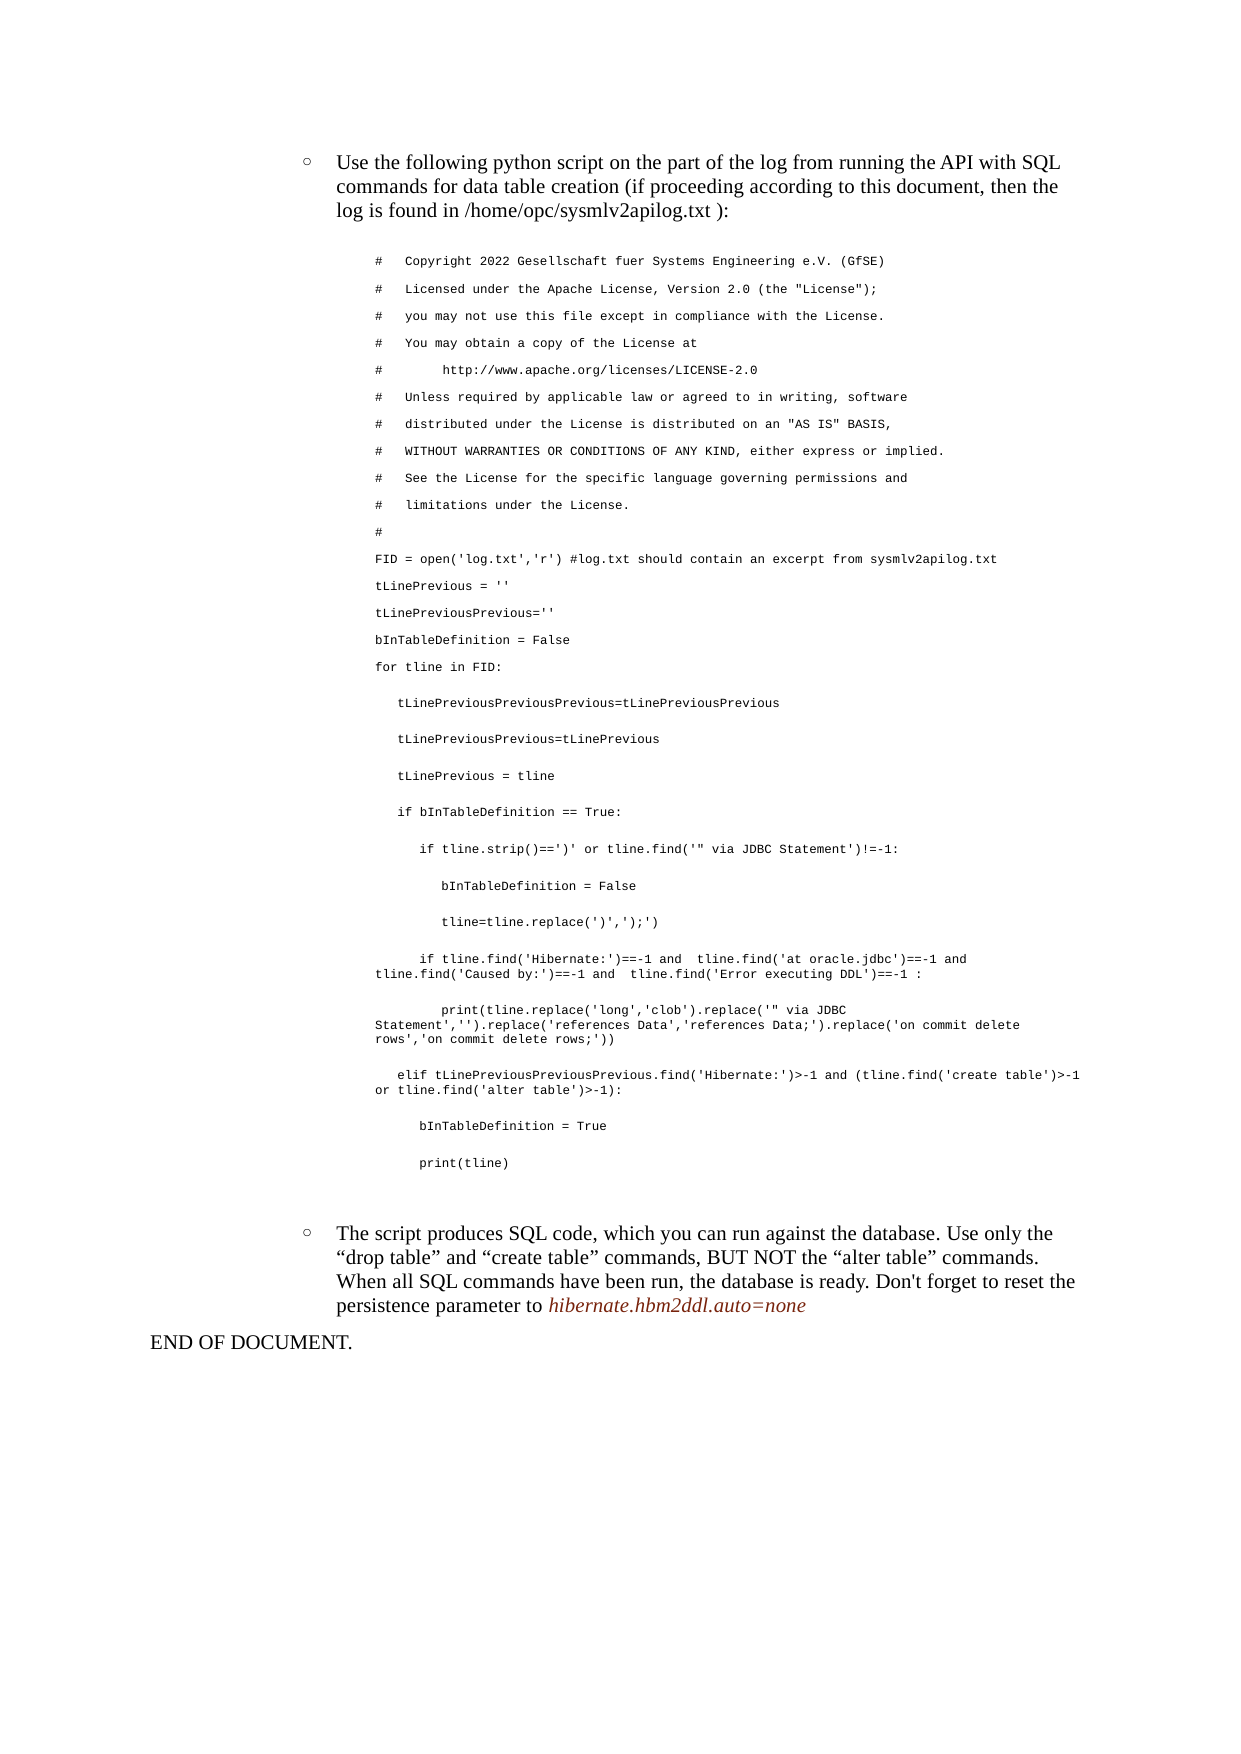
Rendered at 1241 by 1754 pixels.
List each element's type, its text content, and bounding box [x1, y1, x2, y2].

text tLinePreviousPrevious='' [375, 607, 1090, 621]
text bInTableDefinition = False [375, 633, 1090, 648]
text elif tLinePreviousPreviousPrevious.find('Hibernate:')>-1 and (tline.find('create table')>-1 or tline.find('alter table')>-1): [375, 1060, 1090, 1098]
text bInTableDefinition = True [375, 1111, 1090, 1135]
text # you may not use this file except in compliance with the License. [375, 310, 1090, 324]
text FID = open('log.txt','r') #log.txt should contain an excerpt from sysmlv2apilog.txt [375, 553, 1090, 567]
text bInTableDefinition = False [375, 870, 1090, 894]
text # limitations under the License. [375, 499, 1090, 513]
text print(tline.replace('long','clob').replace('" via JDBC Statement','').replace('references Data','references Data;').replace('on commit delete rows','on commit delete rows;')) [375, 994, 1090, 1047]
list The script produces SQL code, which you can run against the database. Use only the “drop table” and “create table” commands, BUT NOT the “alter table” commands. When all SQL commands have been run, the database is ready. Don't forget to reset the persistence parameter to hibernate.hbm2ddl.auto=none [299, 1221, 1090, 1317]
text # Unless required by applicable law or agreed to in writing, software [375, 391, 1090, 405]
text # http://www.apache.org/licenses/LICENSE-2.0 [375, 364, 1090, 378]
text tLinePreviousPrevious=tLinePrevious [375, 724, 1090, 748]
text for tline in FID: [375, 661, 1090, 675]
text tLinePreviousPreviousPrevious=tLinePreviousPrevious [375, 687, 1090, 712]
list Use the following python script on the part of the log from running the API with SQL commands for data table creation (if proceeding according to this document, then the log is found in /home/opc/sysmlv2apilog.txt ): # Copyright 2022 Gesellschaft fuer Systems Engineering e.V. (GfSE) [299, 150, 1090, 270]
text if tline.strip()==')' or tline.find('" via JDBC Statement')!=-1: [375, 834, 1090, 858]
text # You may obtain a copy of the License at [375, 337, 1090, 351]
text # [375, 526, 1090, 540]
text tLinePrevious = tline [375, 761, 1090, 785]
text # distributed under the License is distributed on an "AS IS" BASIS, [375, 418, 1090, 432]
text # Licensed under the Apache License, Version 2.0 (the "License"); [375, 283, 1090, 297]
text # WITHOUT WARRANTIES OR CONDITIONS OF ANY KIND, either express or implied. [375, 445, 1090, 459]
text if tline.find('Hibernate:')==-1 and tline.find('at oracle.jdbc')==-1 and tline.find('Caused by:')==-1 and tline.find('Error executing DDL')==-1 : [375, 943, 1090, 982]
text if bInTableDefinition == True: [375, 797, 1090, 821]
text print(tline) [375, 1148, 1090, 1172]
text END OF DOCUMENT. [150, 1329, 1090, 1353]
text # See the License for the specific language governing permissions and [375, 472, 1090, 486]
text tline=tline.replace(')',');') [375, 907, 1090, 931]
text tLinePrevious = '' [375, 579, 1090, 594]
